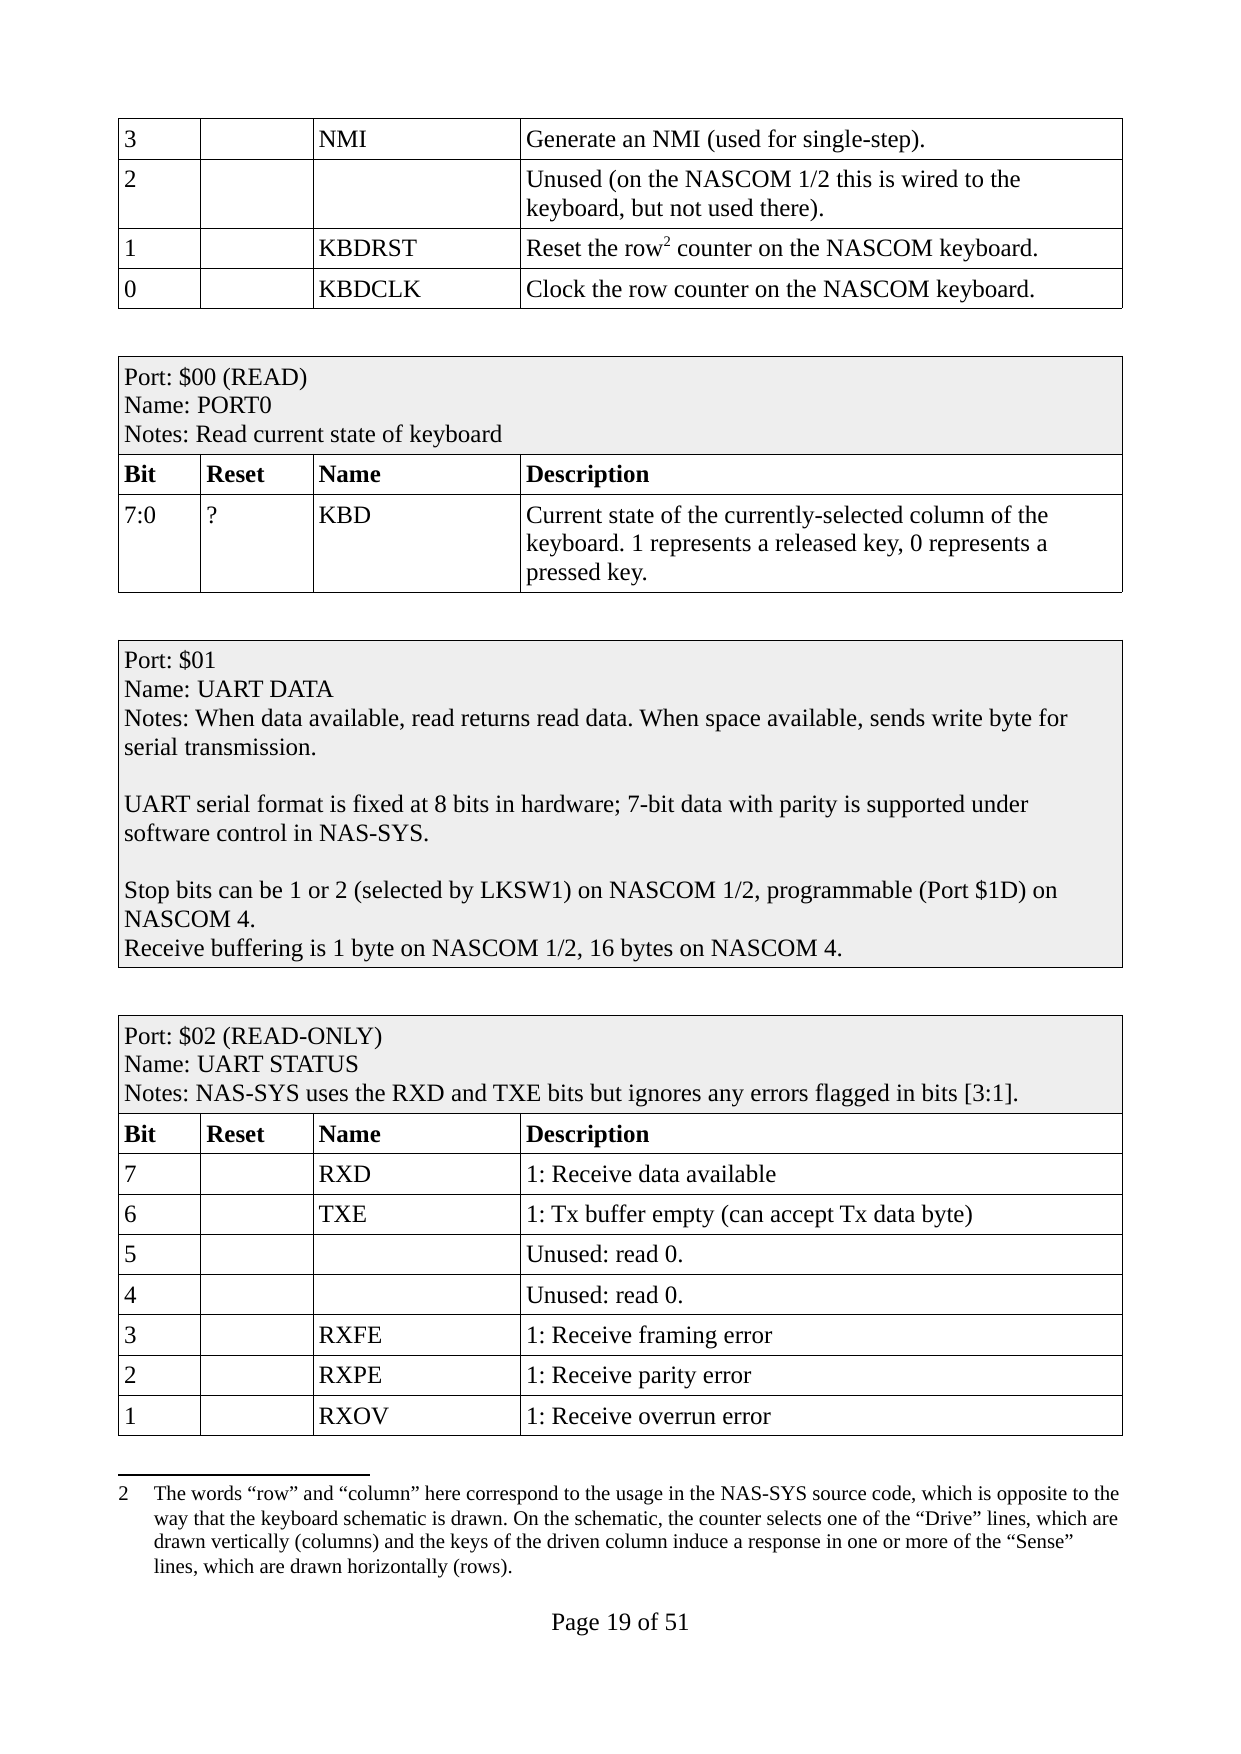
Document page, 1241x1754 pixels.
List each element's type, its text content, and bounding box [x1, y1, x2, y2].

table_cell 1: Receive framing error [521, 1315, 1122, 1355]
table_cell Description [521, 455, 1122, 494]
table_cell [314, 1275, 520, 1314]
table_cell Description [521, 1114, 1122, 1153]
table_cell Reset the row counter on the NASCOM keyboard. [521, 229, 1122, 268]
table_cell KBDCLK [314, 269, 520, 308]
table_cell Bit [119, 1114, 200, 1153]
table_cell Unused: read 0. [521, 1275, 1122, 1314]
table_cell Generate an NMI (used for single-step). [521, 119, 1122, 158]
table_cell 1 [119, 1396, 200, 1435]
table_cell 7 [119, 1154, 200, 1193]
table_cell Current state of the currently-selected column of the keyboard. 1 represents a released key, 0 represents a pressed key. [521, 495, 1122, 592]
table_cell Reset [201, 1114, 313, 1153]
table_cell 6 [119, 1195, 200, 1234]
table_cell [201, 1235, 313, 1274]
table_cell RXOV [314, 1396, 520, 1435]
table_cell 1 [119, 229, 200, 268]
table_cell 7:0 [119, 495, 200, 592]
table_cell [314, 160, 520, 227]
table_cell KBD [314, 495, 520, 592]
table_cell 1: Receive overrun error [521, 1396, 1122, 1435]
table_cell NMI [314, 119, 520, 158]
table_cell 4 [119, 1275, 200, 1314]
table_cell Reset [201, 455, 313, 494]
table_cell TXE [314, 1195, 520, 1234]
table_cell RXFE [314, 1315, 520, 1355]
table_cell 5 [119, 1235, 200, 1274]
table_cell Bit [119, 455, 200, 494]
table_cell Unused (on the NASCOM 1/2 this is wired to the keyboard, but not used there). [521, 160, 1122, 227]
table_cell 3 [119, 119, 200, 158]
table_header Port: $01 Name: UART DATA Notes: When data available, read returns read data. When space available, sends write byte for serial transmission. UART serial format is fixed at 8 bits in hardware; 7-bit data with parity is supported under software control in NAS-SYS. Stop bits can be 1 or 2 (selected by LKSW1) on NASCOM 1/2, programmable (Port $1D) on NASCOM 4. Receive buffering is 1 byte on NASCOM 1/2, 16 bytes on NASCOM 4. [119, 641, 1122, 967]
table_cell [201, 1356, 313, 1395]
table_cell Clock the row counter on the NASCOM keyboard. [521, 269, 1122, 308]
table_cell RXPE [314, 1356, 520, 1395]
table_cell [314, 1235, 520, 1274]
table_cell [201, 269, 313, 308]
table_cell [201, 1195, 313, 1234]
table_cell [201, 1315, 313, 1355]
table_cell 1: Tx buffer empty (can accept Tx data byte) [521, 1195, 1122, 1234]
table_cell RXD [314, 1154, 520, 1193]
table_header Port: $02 (READ-ONLY) Name: UART STATUS Notes: NAS-SYS uses the RXD and TXE bits but ignores any errors flagged in bits [3:1]. [119, 1016, 1122, 1113]
table_cell 2 [119, 160, 200, 227]
table_cell ? [201, 495, 313, 592]
table_cell Name [314, 455, 520, 494]
table_cell [201, 119, 313, 158]
table_cell Unused: read 0. [521, 1235, 1122, 1274]
table_cell [201, 229, 313, 268]
table_cell [201, 1396, 313, 1435]
table_cell 1: Receive parity error [521, 1356, 1122, 1395]
table_cell 3 [119, 1315, 200, 1355]
table_header Port: $00 (READ) Name: PORT0 Notes: Read current state of keyboard [119, 357, 1122, 454]
table_cell 1: Receive data available [521, 1154, 1122, 1193]
table_cell [201, 1154, 313, 1193]
table_cell Name [314, 1114, 520, 1153]
table_cell [201, 160, 313, 227]
table_cell 2 [119, 1356, 200, 1395]
table_cell [201, 1275, 313, 1314]
table_cell KBDRST [314, 229, 520, 268]
table_cell 0 [119, 269, 200, 308]
